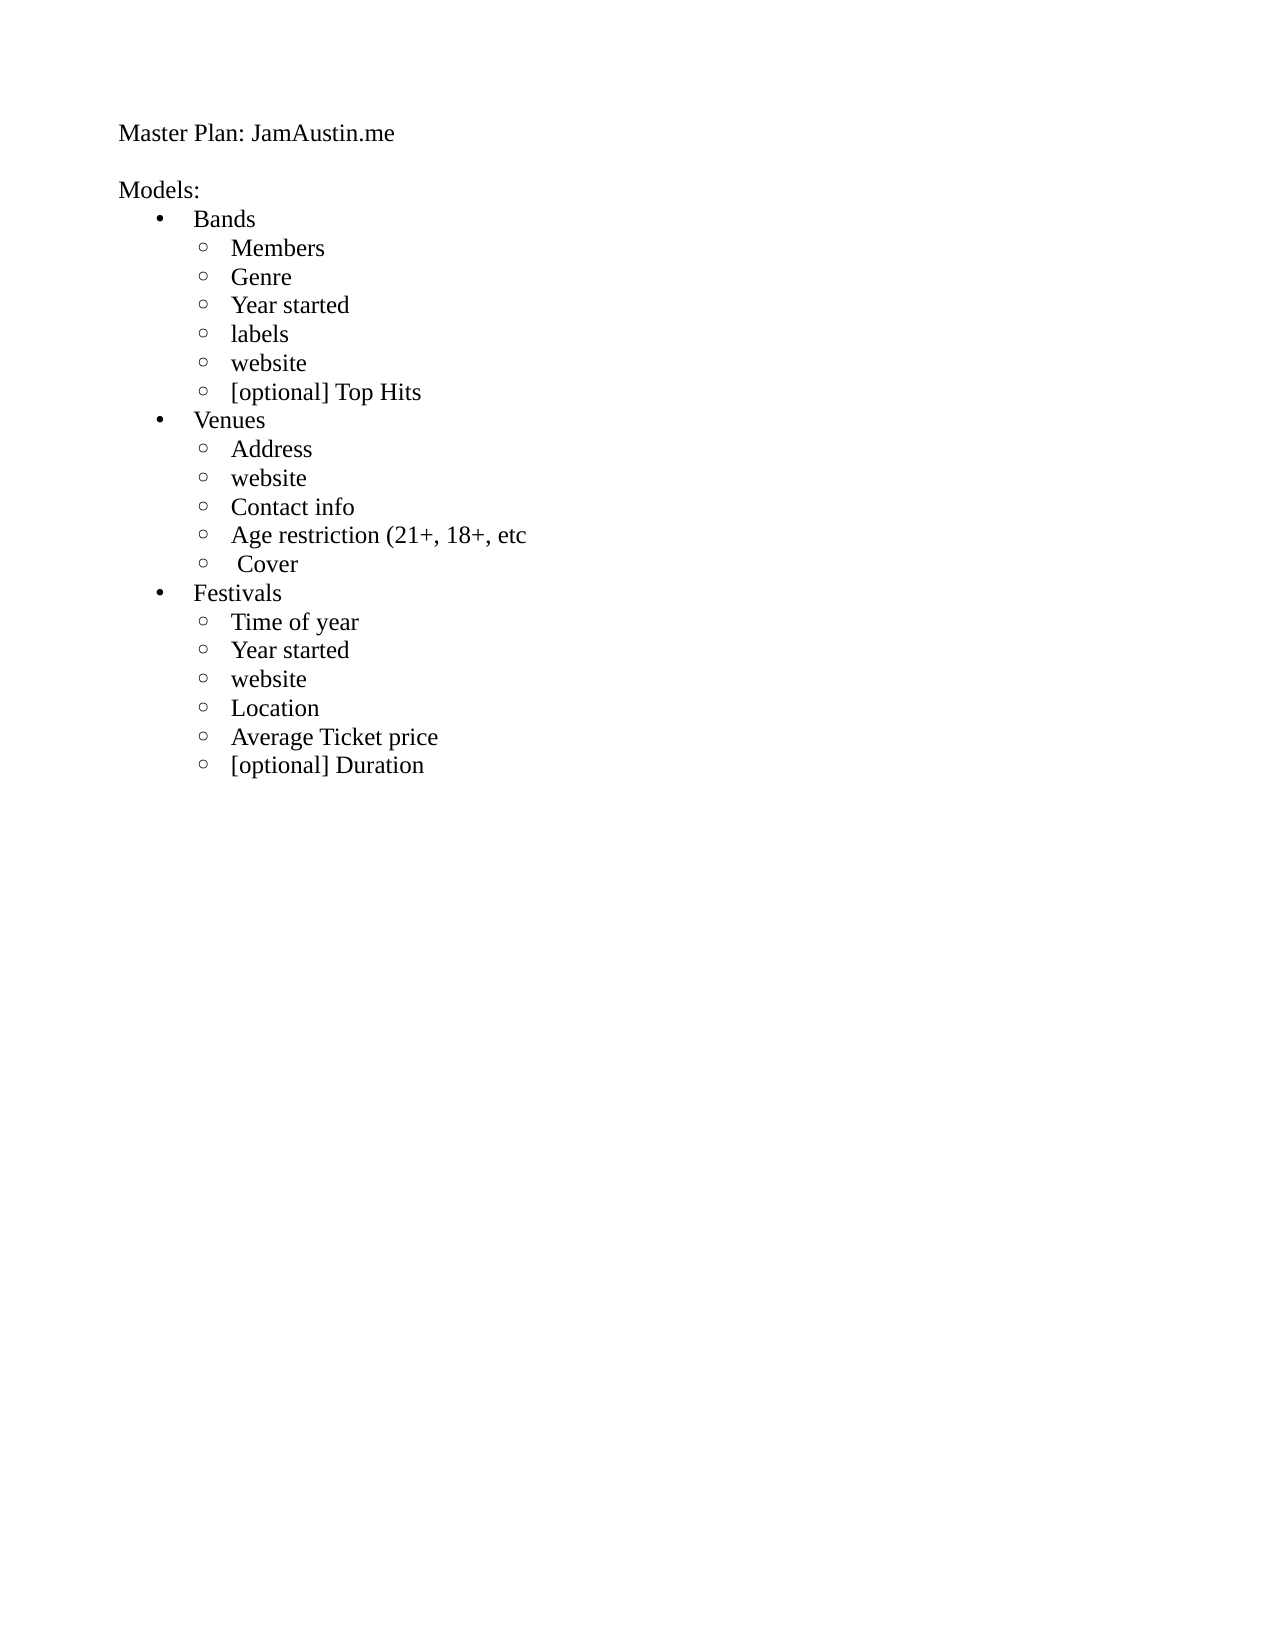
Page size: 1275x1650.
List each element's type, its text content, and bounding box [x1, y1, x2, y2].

list Age restriction (21+, 18+, etc [193, 521, 1157, 549]
list Venues [156, 406, 1157, 434]
list website [193, 664, 1157, 693]
list [optional] Duration [193, 751, 1157, 779]
list labels [193, 319, 1157, 348]
list website [193, 463, 1157, 492]
list Festivals [156, 578, 1157, 607]
list Year started [193, 291, 1157, 319]
list Location [193, 693, 1157, 722]
list Genre [193, 262, 1157, 291]
list Time of year [193, 607, 1157, 636]
list Address [193, 434, 1157, 463]
text Models: [118, 176, 1157, 204]
list Contact info [193, 492, 1157, 521]
list Bands [156, 204, 1157, 233]
list Members [193, 233, 1157, 262]
text Master Plan: JamAustin.me [118, 118, 1157, 147]
list Cover [193, 549, 1157, 578]
list Year started [193, 636, 1157, 664]
list [optional] Top Hits [193, 377, 1157, 406]
list website [193, 348, 1157, 377]
list Average Ticket price [193, 722, 1157, 751]
